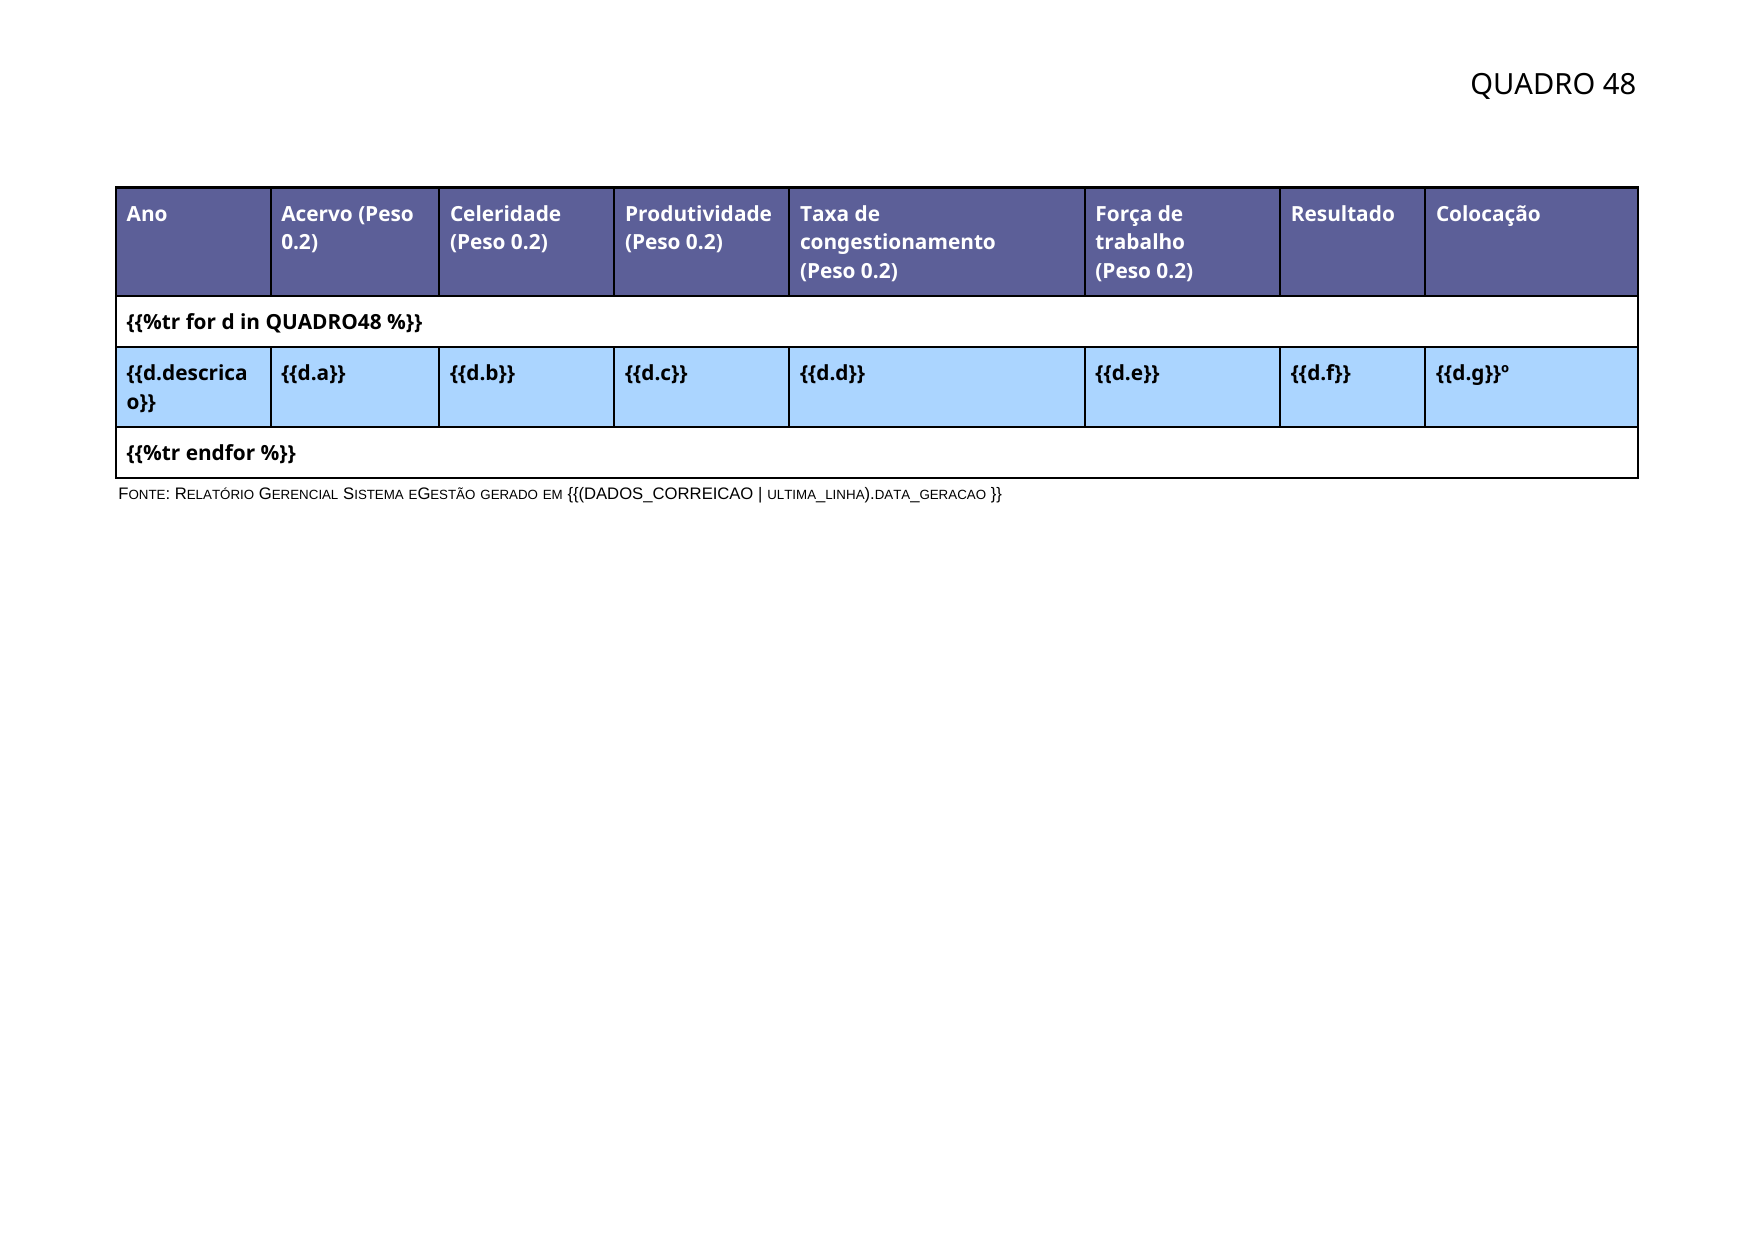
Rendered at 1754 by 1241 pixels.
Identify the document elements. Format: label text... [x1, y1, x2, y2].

table_header Acervo (Peso 0.2) [272, 189, 438, 295]
table_cell {{%tr endfor %}} [117, 428, 1637, 477]
text Fonte: Relatório Gerencial Sistema eGestão gerado em {{(DADOS_CORREICAO | ultima_linha).data_geracao }} [118, 483, 1636, 503]
table_header Celeridade (Peso 0.2) [440, 189, 613, 295]
table_cell {{d.b}} [440, 348, 613, 426]
table_header Produtividade (Peso 0.2) [615, 189, 788, 295]
table_cell {{d.d}} [790, 348, 1084, 426]
table_cell {{d.f}} [1281, 348, 1424, 426]
text QUADRO 48 [118, 63, 1636, 103]
table_header Colocação [1426, 189, 1637, 295]
table_cell {{d.g}}º [1426, 348, 1637, 426]
table_header Ano [117, 189, 270, 295]
table_cell {{d.c}} [615, 348, 788, 426]
table_header Taxa de congestionamento (Peso 0.2) [790, 189, 1084, 295]
table_cell {{d.e}} [1086, 348, 1279, 426]
table_cell {{d.a}} [272, 348, 438, 426]
table_cell {{%tr for d in QUADRO48 %}} [117, 297, 1637, 346]
table_cell {{d.descricao}} [117, 348, 270, 426]
table_header Força de trabalho (Peso 0.2) [1086, 189, 1279, 295]
table_header Resultado [1281, 189, 1424, 295]
